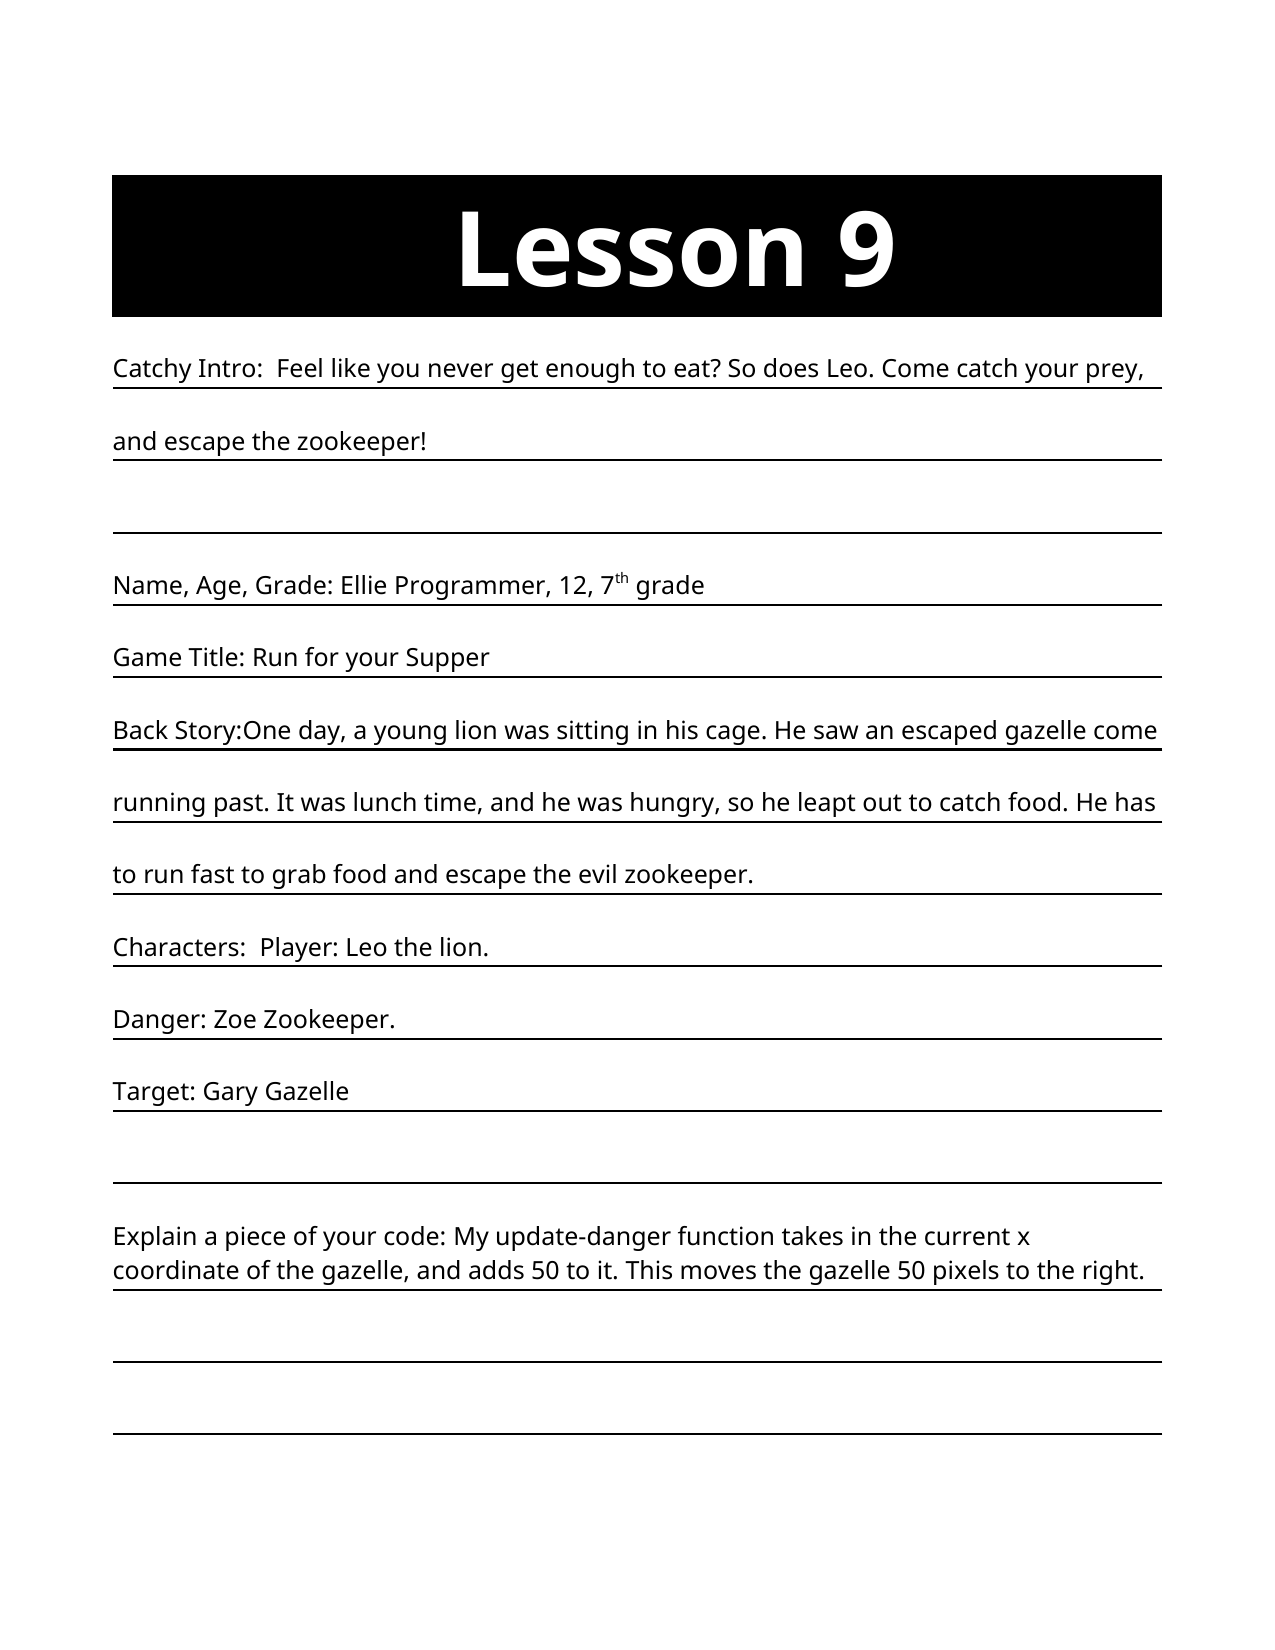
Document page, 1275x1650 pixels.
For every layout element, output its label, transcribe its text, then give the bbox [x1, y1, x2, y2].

text and escape the zookeeper! [112, 423, 1162, 461]
text Name, Age, Grade: Ellie Programmer, 12, 7th grade [112, 568, 1162, 606]
text Danger: Zoe Zookeeper. [112, 1002, 1162, 1040]
subtitle Lesson 9 [112, 175, 1162, 317]
text to run fast to grab food and escape the evil zookeeper. [112, 857, 1162, 895]
text Explain a piece of your code: My update-danger function takes in the current x coordinate of the gazelle, and adds 50 to it. This moves the gazelle 50 pixels to the right. [112, 1218, 1162, 1291]
text Game Title: Run for your Supper [112, 640, 1162, 678]
text Back Story:One day, a young lion was sitting in his cage. He saw an escaped gazelle come [112, 712, 1162, 751]
text Catchy Intro: Feel like you never get enough to eat? So does Leo. Come catch your prey, [112, 351, 1162, 389]
text Target: Gary Gazelle [112, 1074, 1162, 1112]
text running past. It was lunch time, and he was hungry, so he leapt out to catch food. He has [112, 785, 1162, 823]
text Characters: Player: Leo the lion. [112, 929, 1162, 967]
